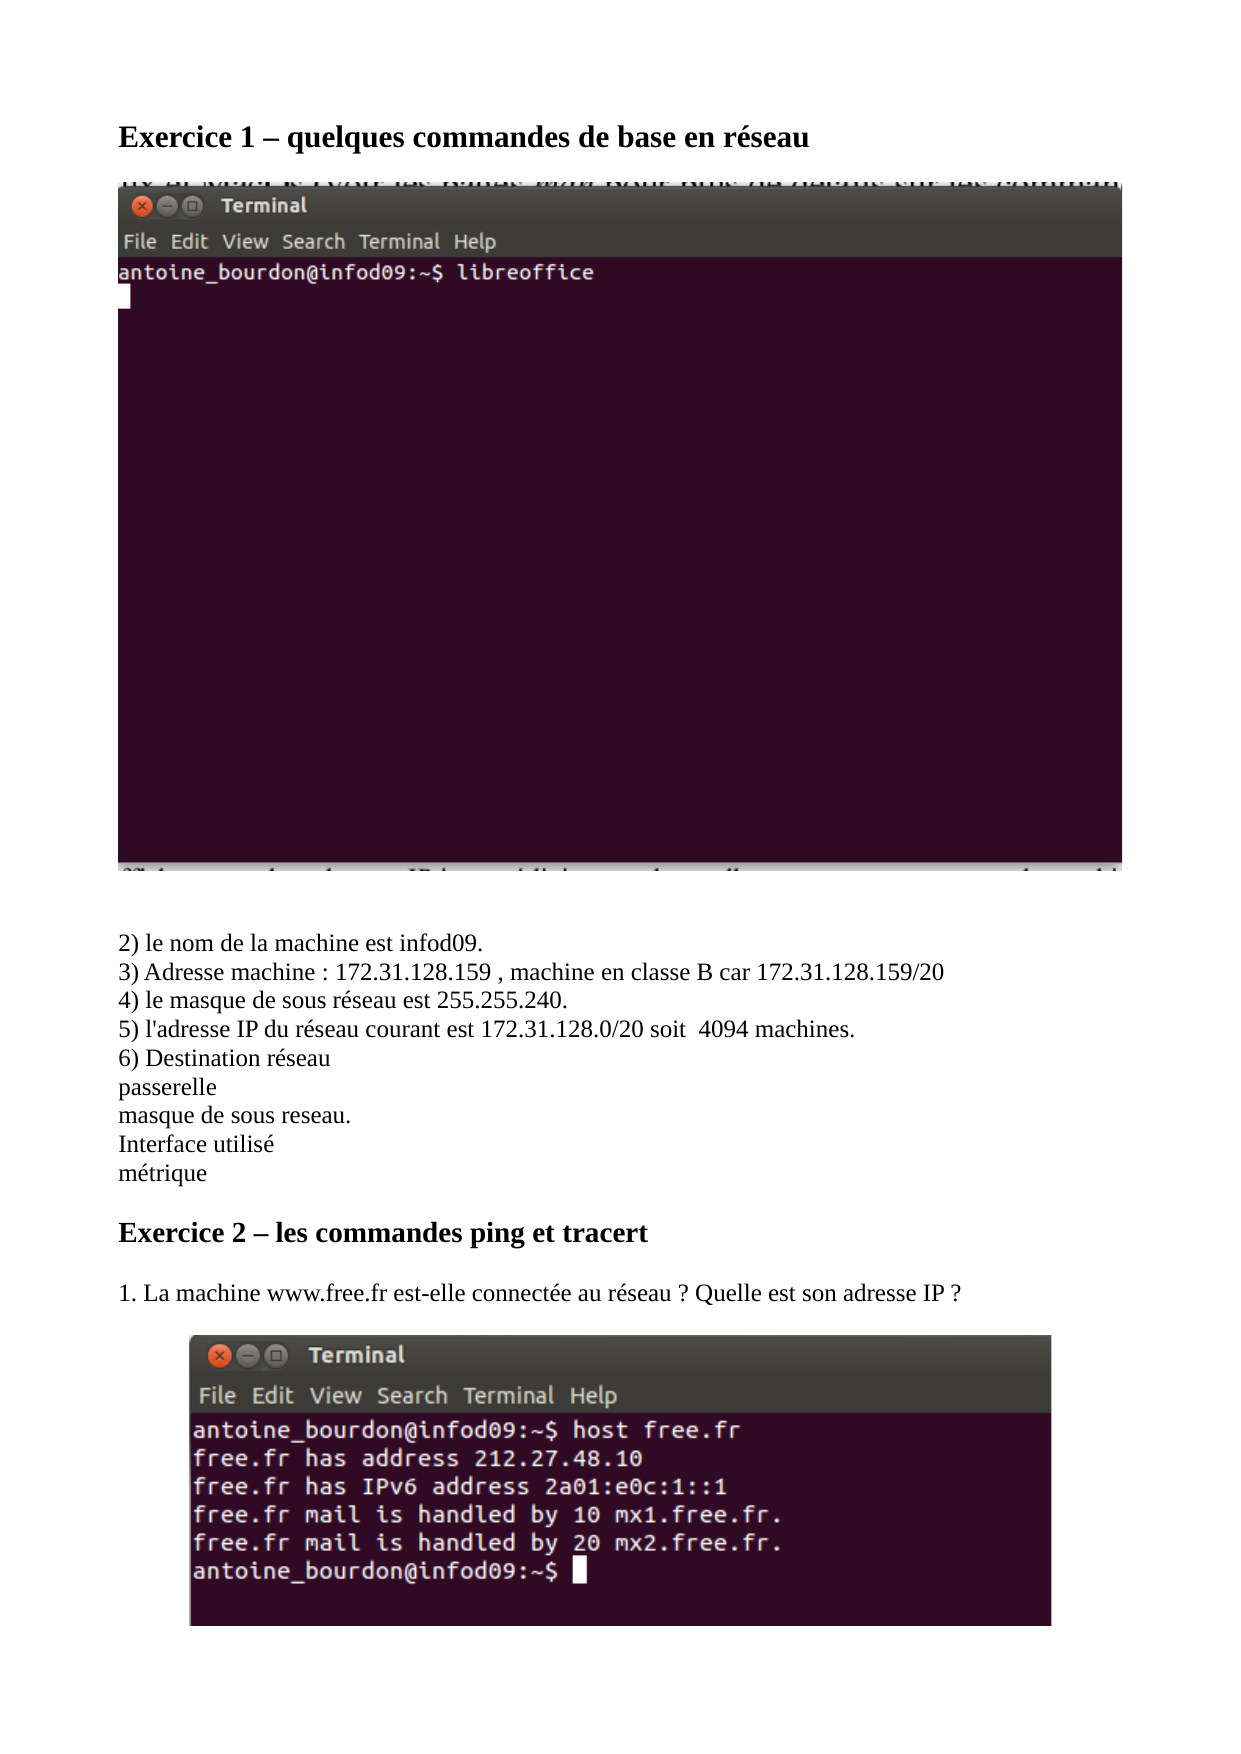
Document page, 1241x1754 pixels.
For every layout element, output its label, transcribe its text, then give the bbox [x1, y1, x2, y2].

text passerelle [118, 1072, 1122, 1101]
text métrique [118, 1158, 1122, 1187]
picture [118, 182, 1123, 871]
text 5) l'adresse IP du réseau courant est 172.31.128.0/20 soit 4094 machines. [118, 1014, 1122, 1043]
text 1. La machine www.free.fr est-elle connectée au réseau ? Quelle est son adresse IP ? [118, 1278, 1122, 1307]
text masque de sous reseau. [118, 1101, 1122, 1129]
text Exercice 1 – quelques commandes de base en réseau [118, 118, 1122, 154]
text 4) le masque de sous réseau est 255.255.240. [118, 986, 1122, 1014]
text 3) Adresse machine : 172.31.128.159 , machine en classe B car 172.31.128.159/20 [118, 957, 1122, 986]
text Interface utilisé [118, 1129, 1122, 1158]
text 2) le nom de la machine est infod09. [118, 928, 1122, 957]
text Exercice 2 – les commandes ping et tracert [118, 1216, 1122, 1249]
picture [188, 1335, 1052, 1626]
text 6) Destination réseau [118, 1043, 1122, 1072]
